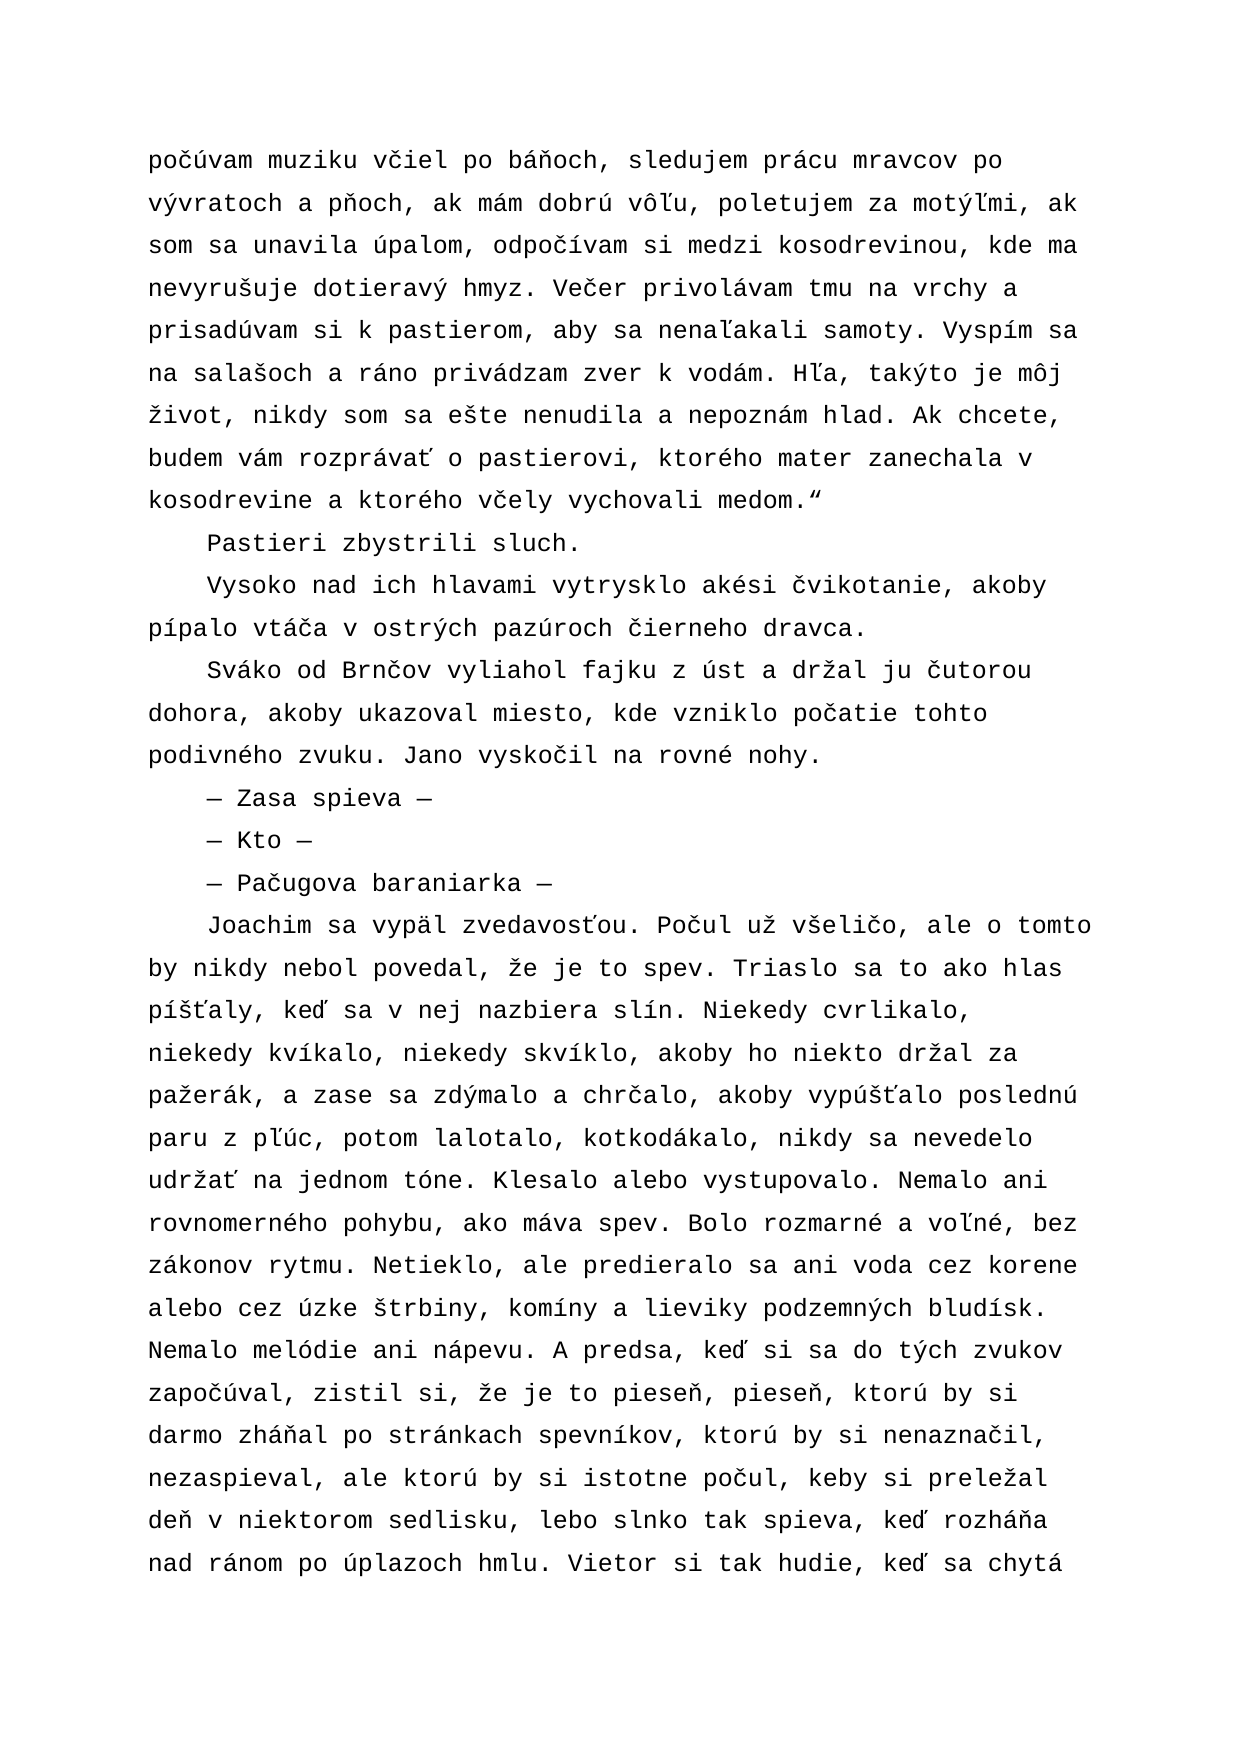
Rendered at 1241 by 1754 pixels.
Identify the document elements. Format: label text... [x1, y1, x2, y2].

text Pastieri zbystrili sluch. [148, 530, 1092, 558]
text počúvam muziku včiel po báňoch, sledujem prácu mravcov po vývratoch a pňoch, ak mám dobrú vôľu, poletujem za motýľmi, ak som sa unavila úpalom, odpočívam si medzi kosodrevinou, kde ma nevyrušuje dotieravý hmyz. Večer privolávam tmu na vrchy a prisadúvam si k pastierom, aby sa nenaľakali samoty. Vyspím sa na salašoch a ráno privádzam zver k vodám. Hľa, takýto je môj život, nikdy som sa ešte nenudila a nepoznám hlad. Ak chcete, budem vám rozprávať o pastierovi, ktorého mater zanechala v kosodrevine a ktorého včely vychovali medom.“ [148, 148, 1092, 516]
text — Zasa spieva — [148, 785, 1092, 813]
text Sváko od Brnčov vyliahol fajku z úst a držal ju čutorou dohora, akoby ukazoval miesto, kde vzniklo počatie tohto podivného zvuku. Jano vyskočil na rovné nohy. [148, 658, 1092, 771]
text — Kto — [148, 828, 1092, 856]
text Vysoko nad ich hlavami vytrysklo akési čvikotanie, akoby pípalo vtáča v ostrých pazúroch čierneho dravca. [148, 573, 1092, 643]
text — Pačugova baraniarka — [148, 870, 1092, 898]
text Joachim sa vypäl zvedavosťou. Počul už všeličo, ale o tomto by nikdy nebol povedal, že je to spev. Triaslo sa to ako hlas píšťaly, keď sa v nej nazbiera slín. Niekedy cvrlikalo, niekedy kvíkalo, niekedy skvíklo, akoby ho niekto držal za pažerák, a zase sa zdýmalo a chrčalo, akoby vypúšťalo poslednú paru z pľúc, potom lalotalo, kotkodákalo, nikdy sa nevedelo udržať na jednom tóne. Klesalo alebo vystupovalo. Nemalo ani rovnomerného pohybu, ako máva spev. Bolo rozmarné a voľné, bez zákonov rytmu. Netieklo, ale predieralo sa ani voda cez korene alebo cez úzke štrbiny, komíny a lieviky podzemných bludísk. Nemalo melódie ani nápevu. A predsa, keď si sa do tých zvukov započúval, zistil si, že je to pieseň, pieseň, ktorú by si darmo zháňal po stránkach spevníkov, ktorú by si nenaznačil, nezaspieval, ale ktorú by si istotne počul, keby si preležal deň v niektorom sedlisku, lebo slnko tak spieva, keď rozháňa nad ránom po úplazoch hmlu. Vietor si tak hudie, keď sa chytá [148, 913, 1092, 1578]
